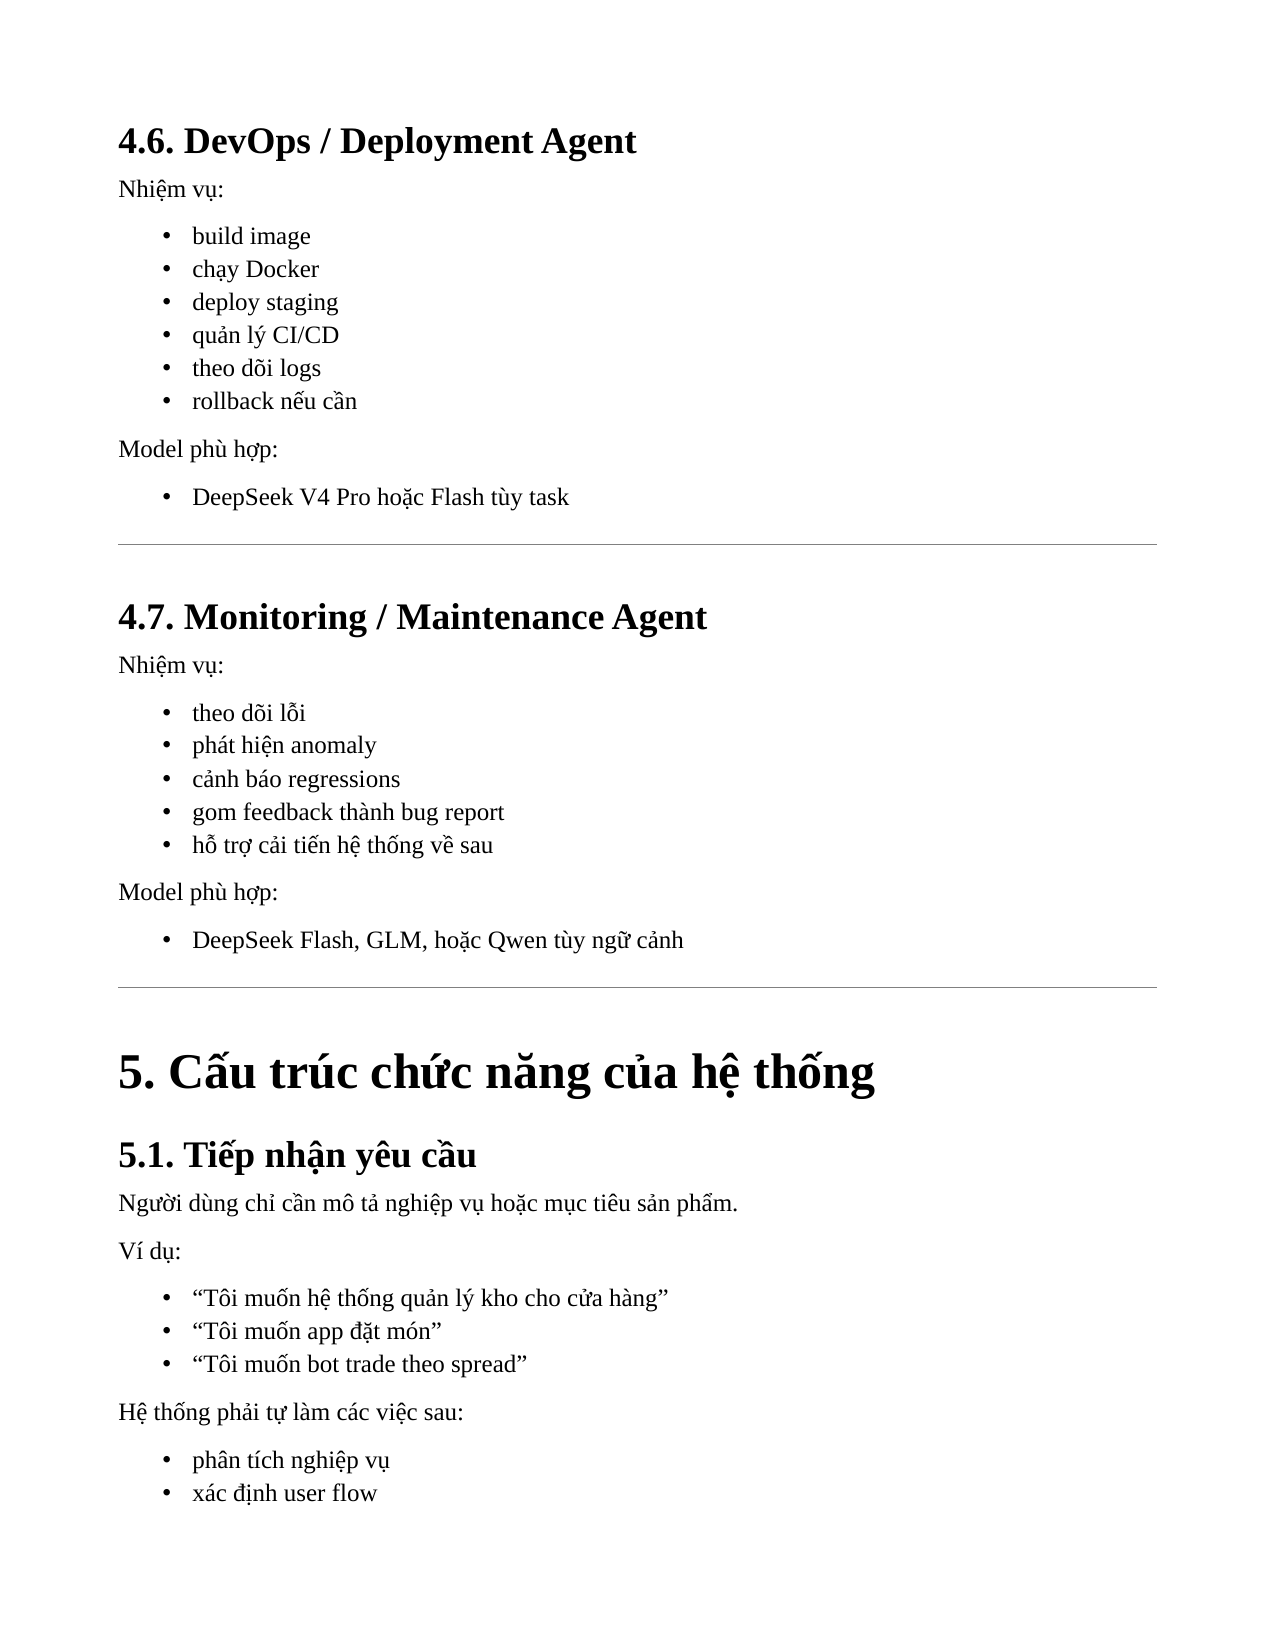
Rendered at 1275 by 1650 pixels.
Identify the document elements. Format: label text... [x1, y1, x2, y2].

text Model phù hợp: [118, 434, 1157, 463]
text Ví dụ: [118, 1236, 1157, 1264]
list gom feedback thành bug report [162, 797, 1157, 825]
list theo dõi lỗi [162, 698, 1157, 726]
list “Tôi muốn hệ thống quản lý kho cho cửa hàng” [162, 1283, 1157, 1312]
subtitle 4.7. Monitoring / Maintenance Agent [118, 594, 1157, 637]
list deploy staging [162, 287, 1157, 316]
subtitle 5. Cấu trúc chức năng của hệ thống [118, 1042, 1157, 1099]
list xác định user flow [162, 1478, 1157, 1506]
list hỗ trợ cải tiến hệ thống về sau [162, 830, 1157, 858]
list chạy Docker [162, 254, 1157, 283]
list DeepSeek V4 Pro hoặc Flash tùy task [162, 482, 1157, 510]
list phân tích nghiệp vụ [162, 1445, 1157, 1473]
list cảnh báo regressions [162, 764, 1157, 792]
text Model phù hợp: [118, 877, 1157, 906]
text Hệ thống phải tự làm các việc sau: [118, 1397, 1157, 1426]
text Nhiệm vụ: [118, 174, 1157, 202]
list DeepSeek Flash, GLM, hoặc Qwen tùy ngữ cảnh [162, 925, 1157, 954]
list build image [162, 221, 1157, 250]
list “Tôi muốn app đặt món” [162, 1316, 1157, 1345]
list quản lý CI/CD [162, 320, 1157, 349]
list phát hiện anomaly [162, 731, 1157, 759]
list rollback nếu cần [162, 386, 1157, 415]
text Người dùng chỉ cần mô tả nghiệp vụ hoặc mục tiêu sản phẩm. [118, 1188, 1157, 1217]
list theo dõi logs [162, 353, 1157, 382]
subtitle 4.6. DevOps / Deployment Agent [118, 118, 1157, 161]
list “Tôi muốn bot trade theo spread” [162, 1349, 1157, 1378]
text Nhiệm vụ: [118, 650, 1157, 679]
subtitle 5.1. Tiếp nhận yêu cầu [118, 1133, 1157, 1176]
